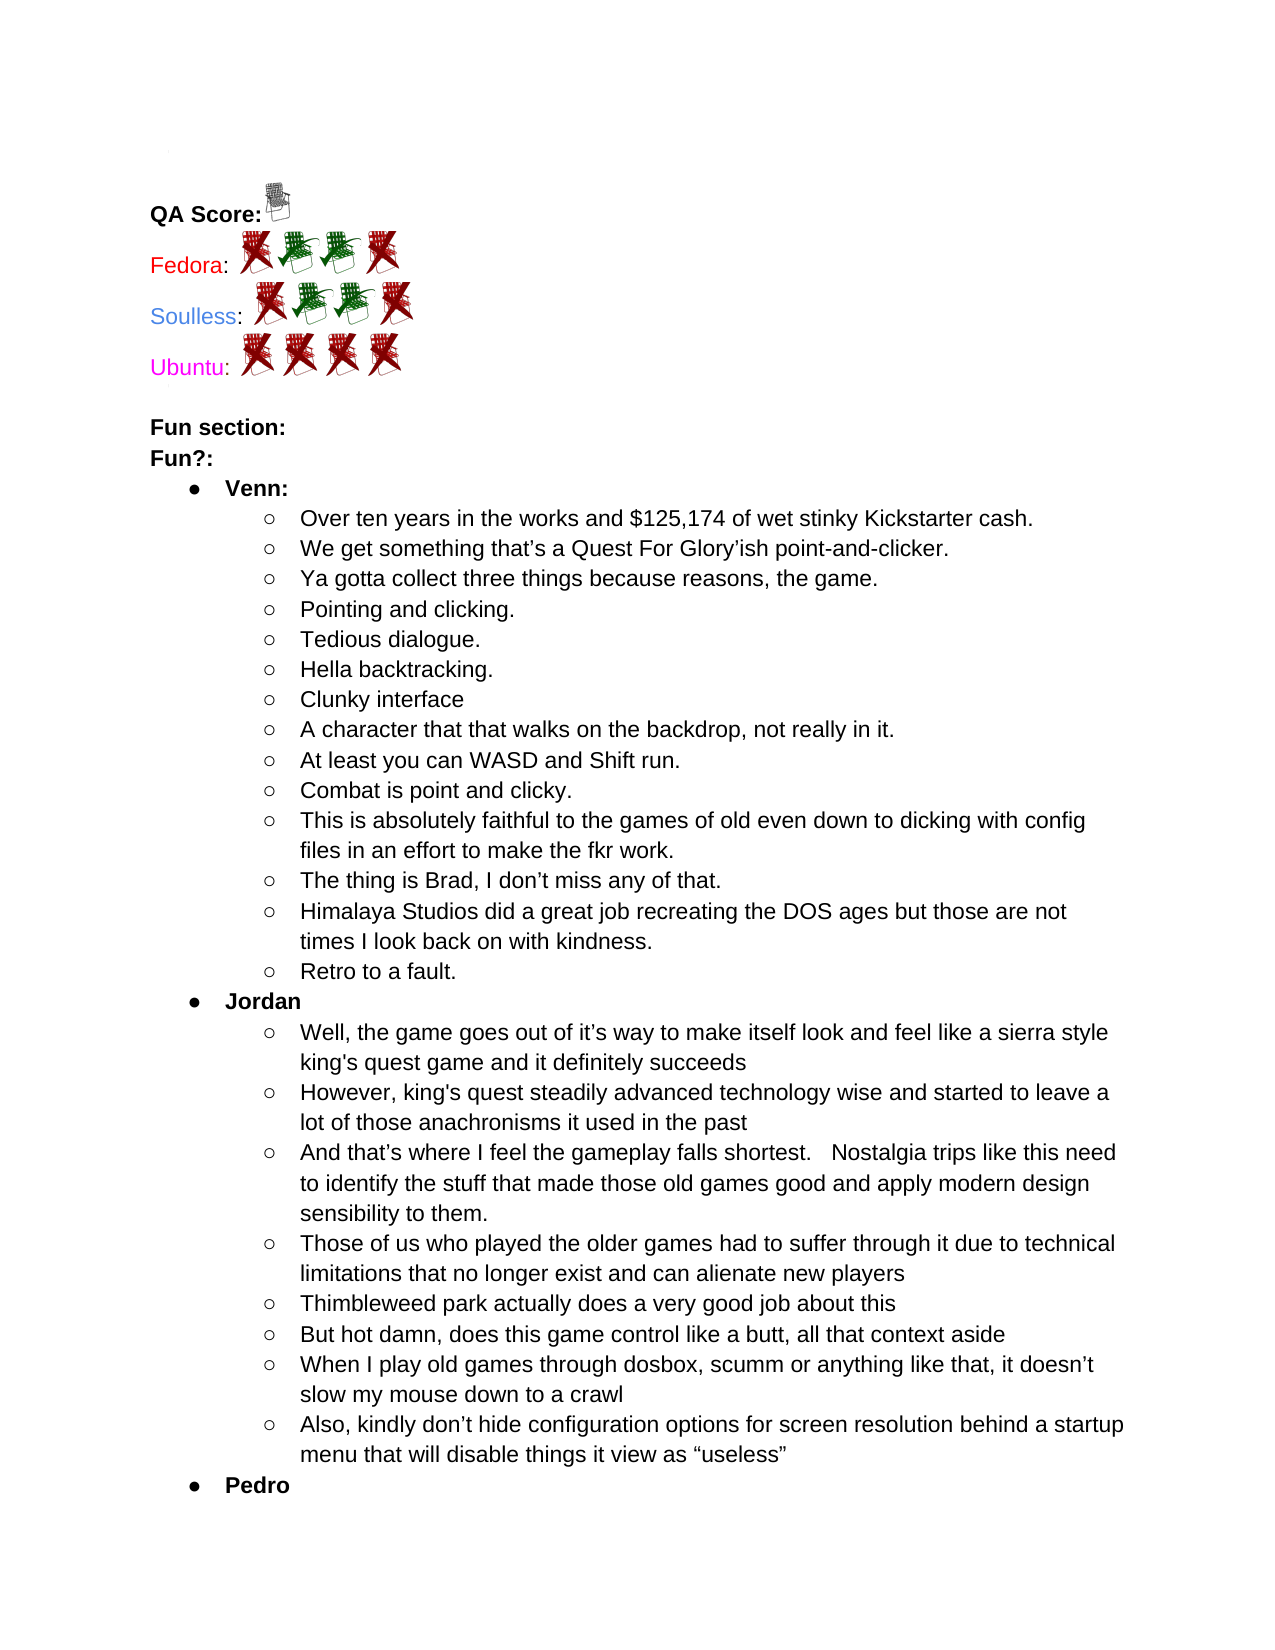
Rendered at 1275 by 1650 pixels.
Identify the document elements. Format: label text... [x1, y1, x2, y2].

list Ya gotta collect three things because reasons, the game. [262, 565, 1125, 592]
text Fun section: [150, 414, 1125, 441]
list However, king's quest steadily advanced technology wise and started to leave a lot of those anachronisms it used in the past [262, 1079, 1125, 1136]
text Fun?: [150, 444, 1125, 471]
list And that’s where I feel the gameplay falls shortest. Nostalgia trips like this need to identify the stuff that made those old games good and apply modern design sensibility to them. [262, 1139, 1125, 1226]
list Clunky interface [262, 686, 1125, 713]
list Well, the game goes out of it’s way to make itself look and feel like a sierra style king's quest game and it definitely succeeds [262, 1018, 1125, 1075]
list Over ten years in the works and $125,174 of wet stinky Kickstarter cash. [262, 505, 1125, 531]
list When I play old games through dosbox, scumm or anything like that, it doesn’t slow my mouse down to a crawl [262, 1351, 1125, 1407]
list Thimbleweed park actually does a very good job about this [262, 1290, 1125, 1317]
text QA Score: [150, 180, 1125, 227]
text Fedora: Soulless: Ubuntu: [150, 231, 1125, 380]
list But hot damn, does this game control like a butt, all that context aside [262, 1321, 1125, 1347]
list Venn: [187, 475, 1125, 501]
list Those of us who played the older games had to suffer through it due to technical limitations that no longer exist and can alienate new players [262, 1230, 1125, 1287]
list Tedious dialogue. [262, 626, 1125, 652]
list We get something that’s a Quest For Glory’ish point-and-clicker. [262, 535, 1125, 562]
list Himalaya Studios did a great job recreating the DOS ages but those are not times I look back on with kindness. [262, 898, 1125, 954]
picture [235, 231, 404, 274]
list Jordan [187, 988, 1125, 1015]
list A character that that walks on the backdrop, not really in it. [262, 716, 1125, 743]
list Also, kindly don’t hide configuration options for screen resolution behind a startup menu that will disable things it view as “useless” [262, 1411, 1125, 1468]
picture [249, 282, 418, 325]
list This is absolutely faithful to the games of old even down to dicking with config files in an effort to make the fkr work. [262, 807, 1125, 864]
list The thing is Brad, I don’t miss any of that. [262, 867, 1125, 894]
picture [262, 180, 294, 223]
list Pedro [187, 1472, 1125, 1498]
list At least you can WASD and Shift run. [262, 747, 1125, 773]
list Hella backtracking. [262, 656, 1125, 682]
picture [236, 333, 406, 376]
list Combat is point and clicky. [262, 777, 1125, 803]
list Pointing and clicking. [262, 596, 1125, 622]
list Retro to a fault. [262, 958, 1125, 984]
